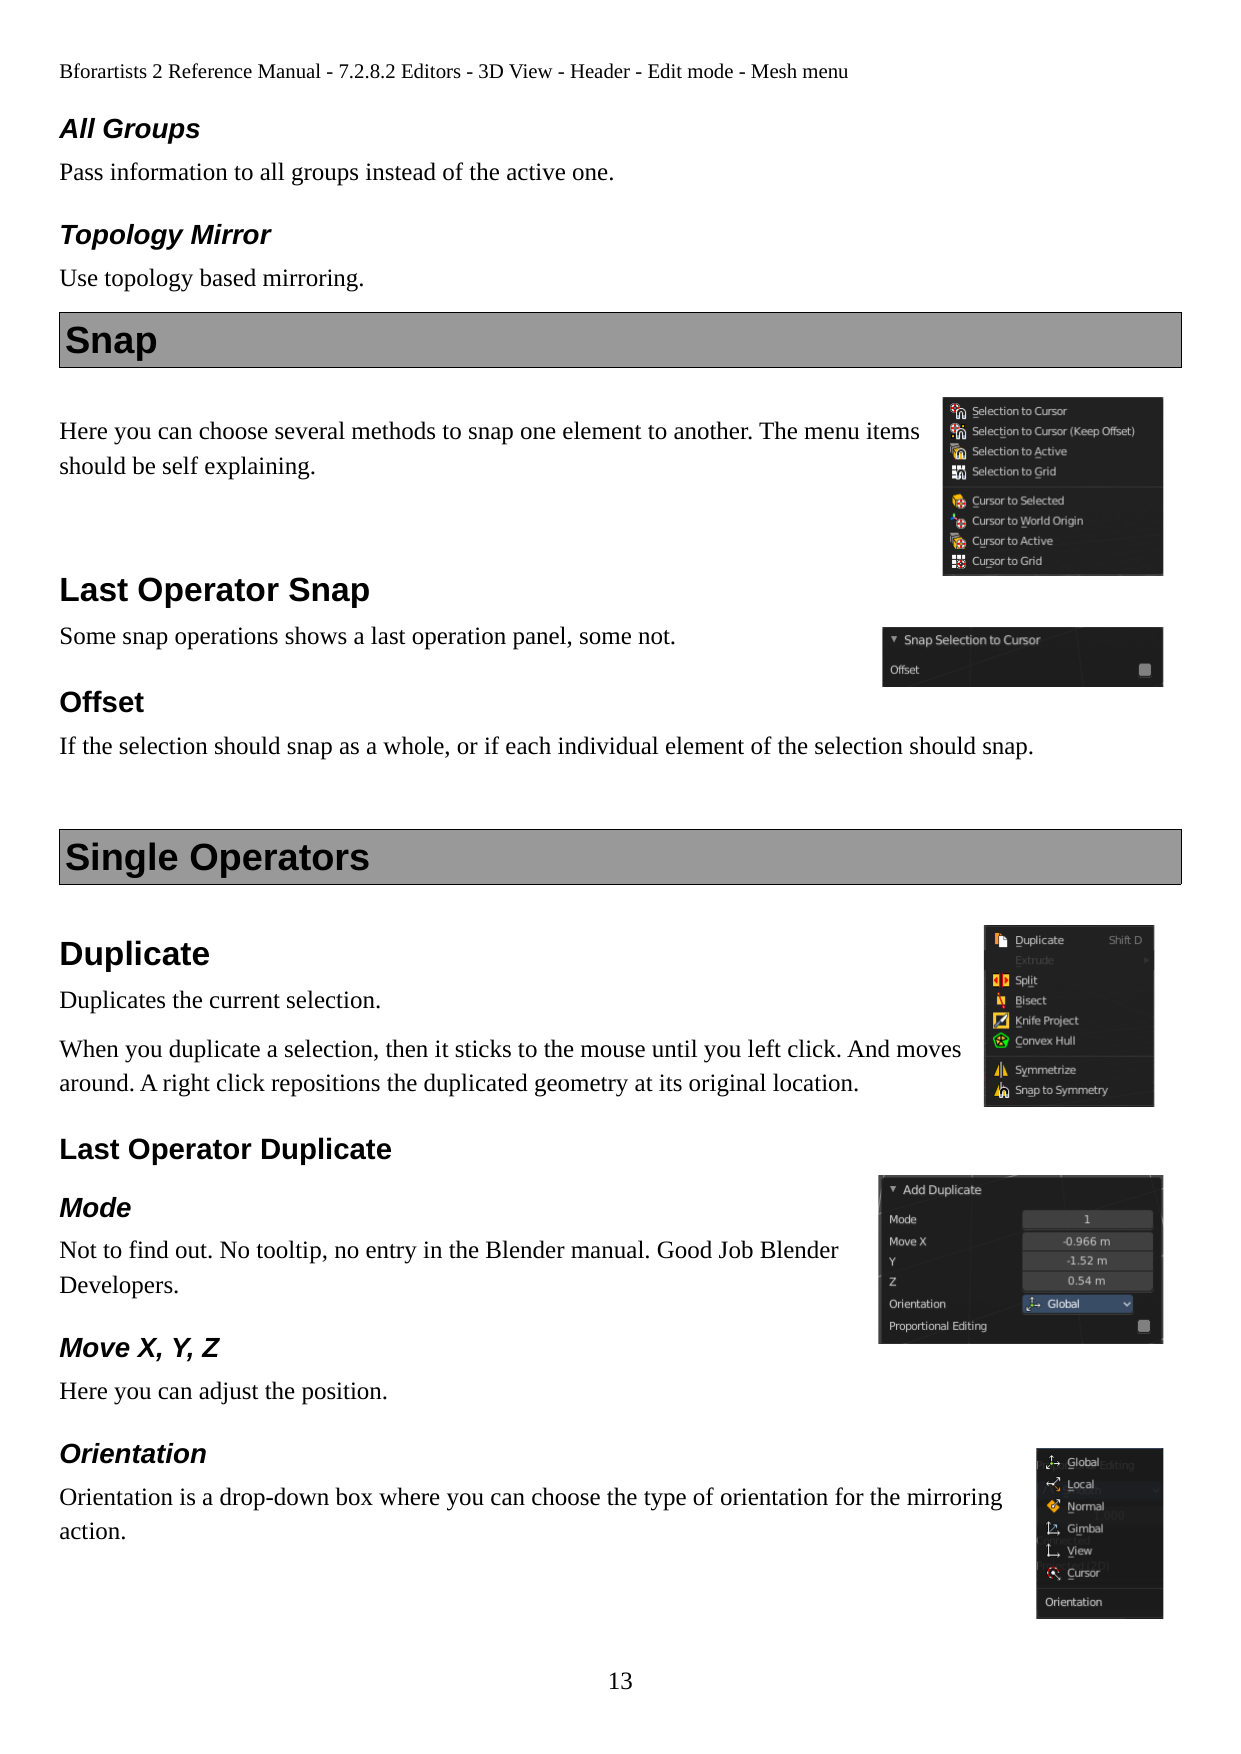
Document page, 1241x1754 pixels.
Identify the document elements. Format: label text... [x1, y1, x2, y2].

text If the selection should snap as a whole, or if each individual element of the selection should snap. [59, 731, 1181, 759]
table_header Snap [60, 313, 1181, 367]
subtitle Offset [59, 684, 1181, 718]
picture [882, 627, 1164, 687]
text When you duplicate a selection, then it sticks to the mouse until you left click. And moves around. A right click repositions the duplicated geometry at its original location. [59, 1034, 983, 1097]
text [1155, 985, 1181, 1014]
subtitle Duplicate [59, 934, 983, 972]
text Duplicates the current selection. [59, 985, 983, 1014]
picture [878, 1175, 1164, 1344]
picture [983, 925, 1155, 1107]
subtitle Last Operator Snap [59, 570, 1181, 608]
subtitle Mode [59, 1191, 878, 1223]
text Here you can adjust the position. [59, 1376, 1181, 1404]
subtitle Orientation [59, 1437, 1181, 1469]
text Some snap operations shows a last operation panel, some not. [59, 621, 1181, 650]
subtitle [1155, 934, 1181, 972]
subtitle Topology Mirror [59, 218, 1181, 250]
text Here you can choose several methods to snap one element to another. The menu items should be self explaining. [59, 416, 942, 479]
subtitle Move X, Y, Z [59, 1331, 1181, 1363]
subtitle [1164, 1191, 1181, 1223]
text Use topology based mirroring. [59, 263, 1181, 292]
picture [1036, 1448, 1164, 1619]
table_header Single Operators [60, 830, 1181, 884]
picture [942, 397, 1164, 576]
text Orientation is a drop-down box where you can choose the type of orientation for the mirroring action. [59, 1482, 1036, 1545]
subtitle All Groups [59, 113, 1181, 144]
subtitle Last Operator Duplicate [59, 1132, 1181, 1166]
text Not to find out. No tooltip, no entry in the Blender manual. Good Job Blender Developers. [59, 1235, 878, 1298]
text Pass information to all groups instead of the active one. [59, 157, 1181, 186]
